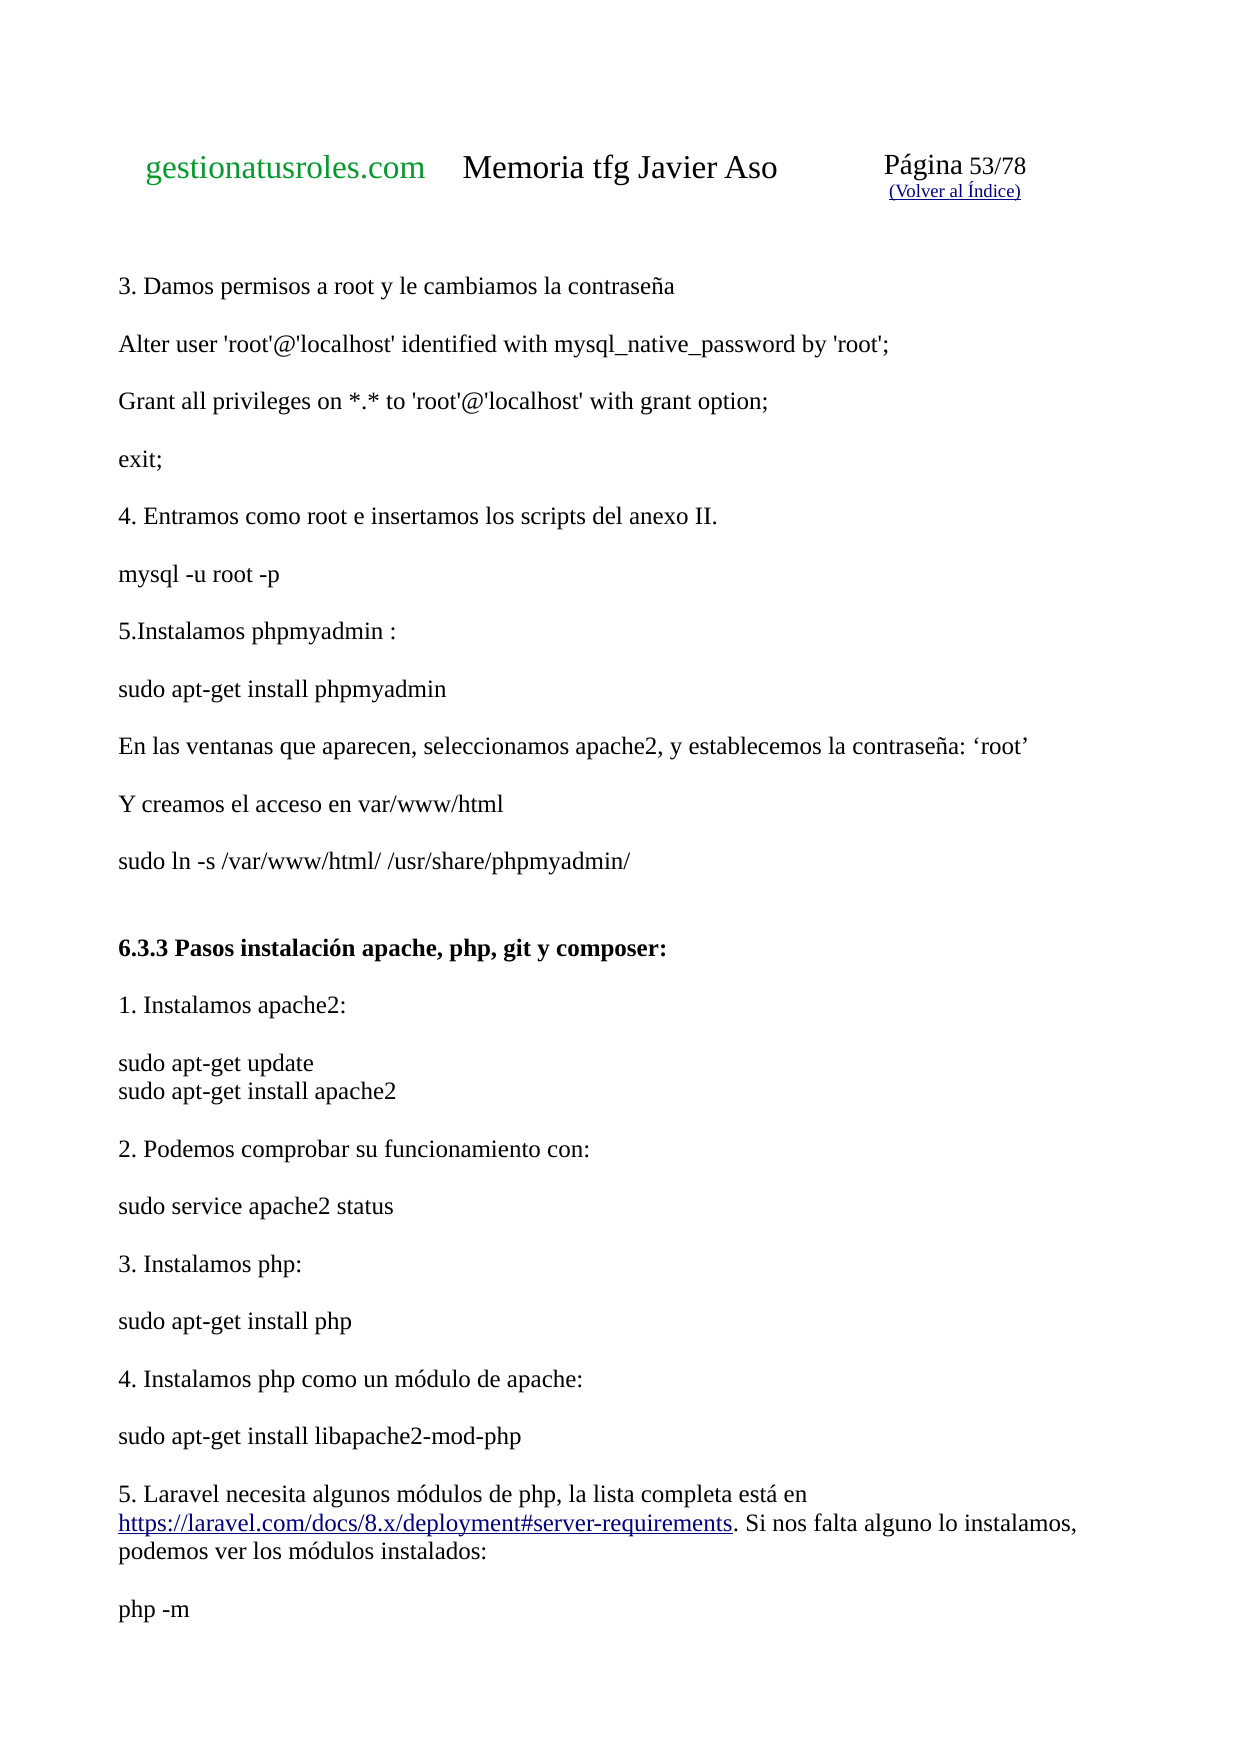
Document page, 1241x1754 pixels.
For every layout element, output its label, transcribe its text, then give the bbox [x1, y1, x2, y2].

text Grant all privileges on *.* to 'root'@'localhost' with grant option; [118, 386, 1122, 415]
text 4. Entramos como root e insertamos los scripts del anexo II. [118, 501, 1122, 530]
table_header gestionatusroles.com [118, 118, 453, 214]
text sudo apt-get install libapache2-mod-php [118, 1421, 1122, 1450]
text php -m [118, 1594, 1122, 1623]
text Alter user 'root'@'localhost' identified with mysql_native_password by 'root'; [118, 329, 1122, 358]
table_header Memoria tfg Javier Aso [453, 118, 787, 214]
text 4. Instalamos php como un módulo de apache: [118, 1364, 1122, 1393]
text sudo ln -s /var/www/html/ /usr/share/phpmyadmin/ [118, 846, 1122, 875]
text sudo apt-get install apache2 [118, 1076, 1122, 1105]
text Y creamos el acceso en var/www/html [118, 789, 1122, 818]
text sudo service apache2 status [118, 1191, 1122, 1220]
text En las ventanas que aparecen, seleccionamos apache2, y establecemos la contraseña: ‘root’ [118, 731, 1122, 760]
text sudo apt-get update [118, 1048, 1122, 1076]
text 5. Laravel necesita algunos módulos de php, la lista completa está en https://laravel.com/docs/8.x/deployment#server-requirements. Si nos falta alguno lo instalamos, podemos ver los módulos instalados: [118, 1479, 1122, 1565]
text 5.Instalamos phpmyadmin : [118, 616, 1122, 645]
text sudo apt-get install phpmyadmin [118, 674, 1122, 703]
table_header Página 53/78 (Volver al Índice) [788, 118, 1122, 214]
text sudo apt-get install php [118, 1306, 1122, 1335]
text exit; [118, 444, 1122, 473]
text 2. Podemos comprobar su funcionamiento con: [118, 1134, 1122, 1163]
text mysql -u root -p [118, 559, 1122, 588]
text 6.3.3 Pasos instalación apache, php, git y composer: [118, 933, 1122, 961]
text 3. Damos permisos a root y le cambiamos la contraseña [118, 271, 1122, 300]
text 1. Instalamos apache2: [118, 990, 1122, 1019]
text 3. Instalamos php: [118, 1249, 1122, 1278]
